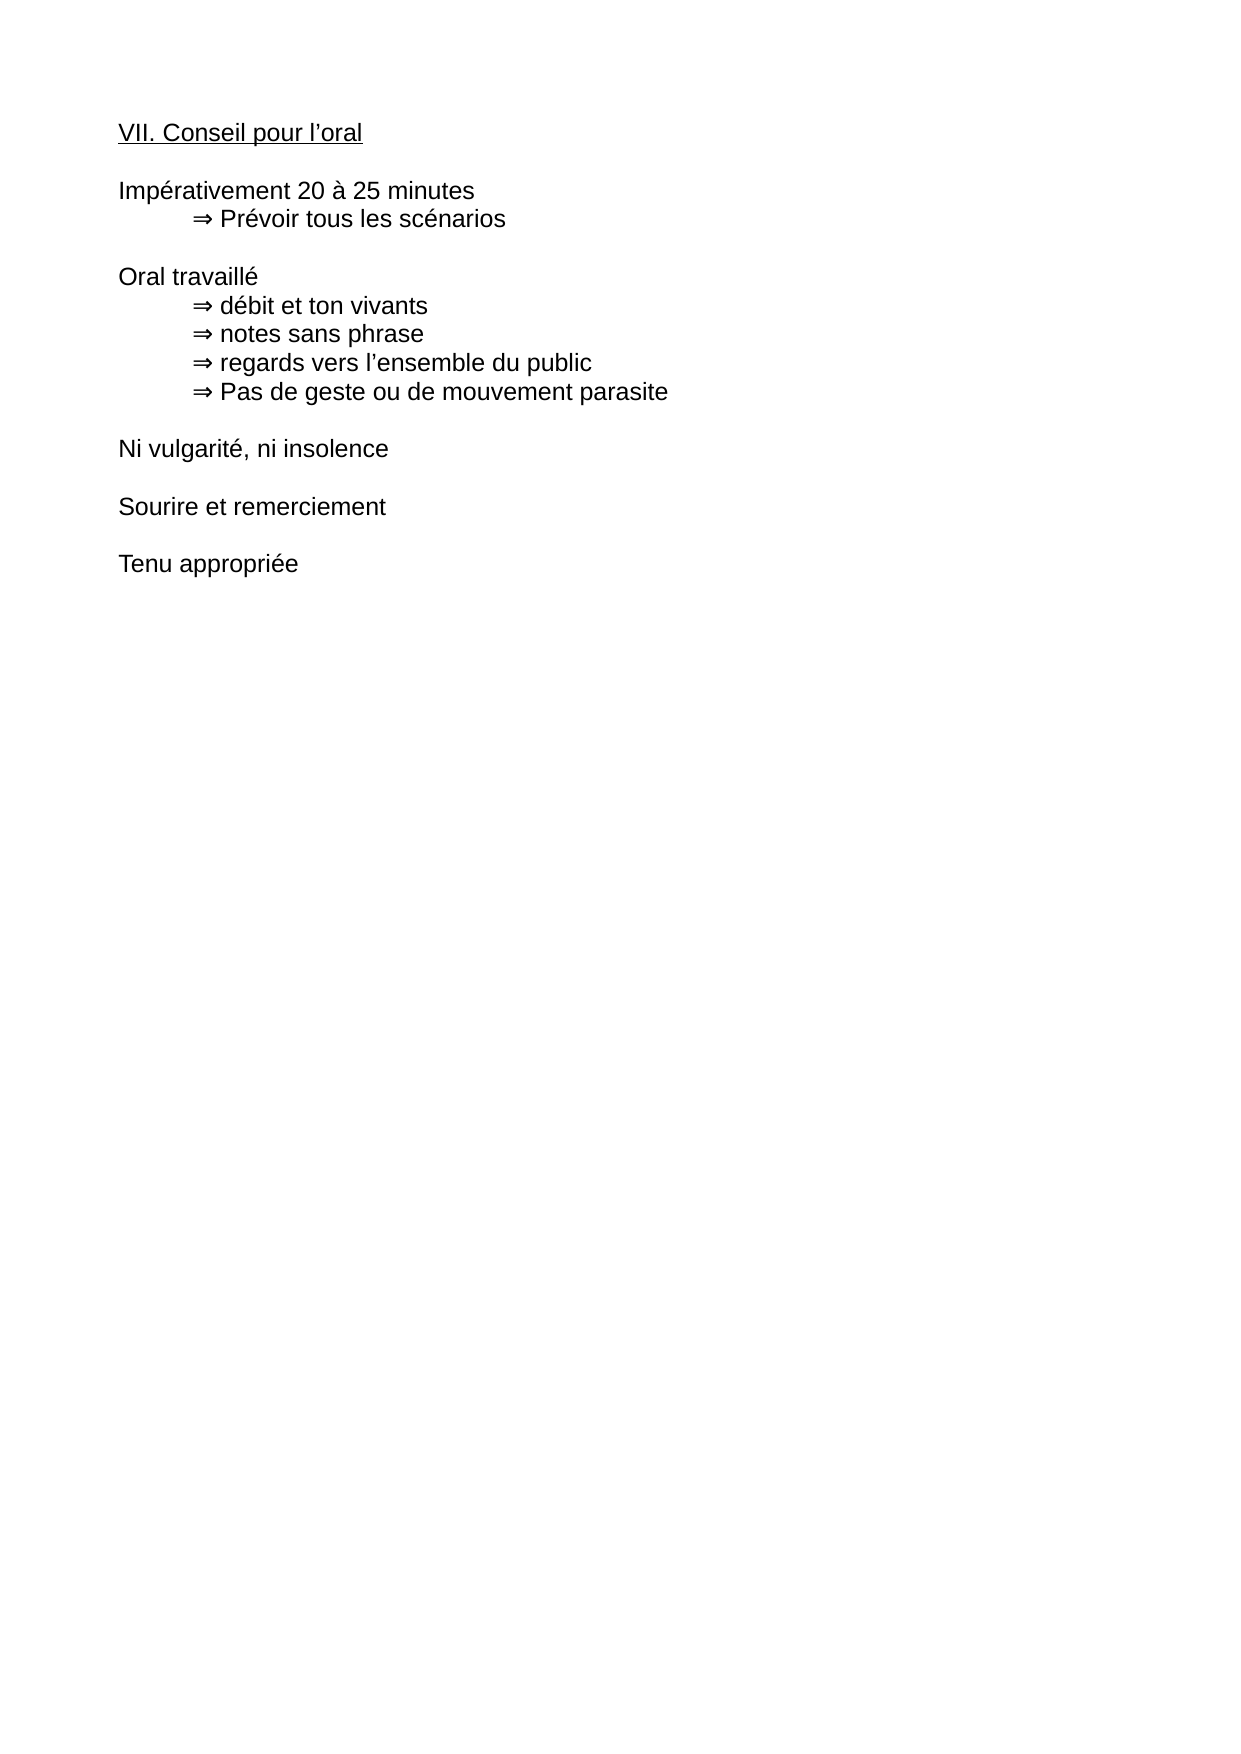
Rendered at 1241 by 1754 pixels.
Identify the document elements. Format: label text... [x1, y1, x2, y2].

text Impérativement 20 à 25 minutes [118, 176, 1122, 204]
text Sourire et remerciement [118, 492, 1122, 521]
text ⇒ Prévoir tous les scénarios [118, 204, 1122, 233]
text Oral travaillé [118, 262, 1122, 291]
text ⇒ débit et ton vivants [118, 291, 1122, 319]
text Tenu appropriée [118, 549, 1122, 578]
text ⇒ regards vers l’ensemble du public [118, 348, 1122, 377]
text ⇒ notes sans phrase [118, 319, 1122, 348]
text Ni vulgarité, ni insolence [118, 434, 1122, 463]
text VII. Conseil pour l’oral [118, 118, 1122, 147]
text ⇒ Pas de geste ou de mouvement parasite [118, 377, 1122, 406]
